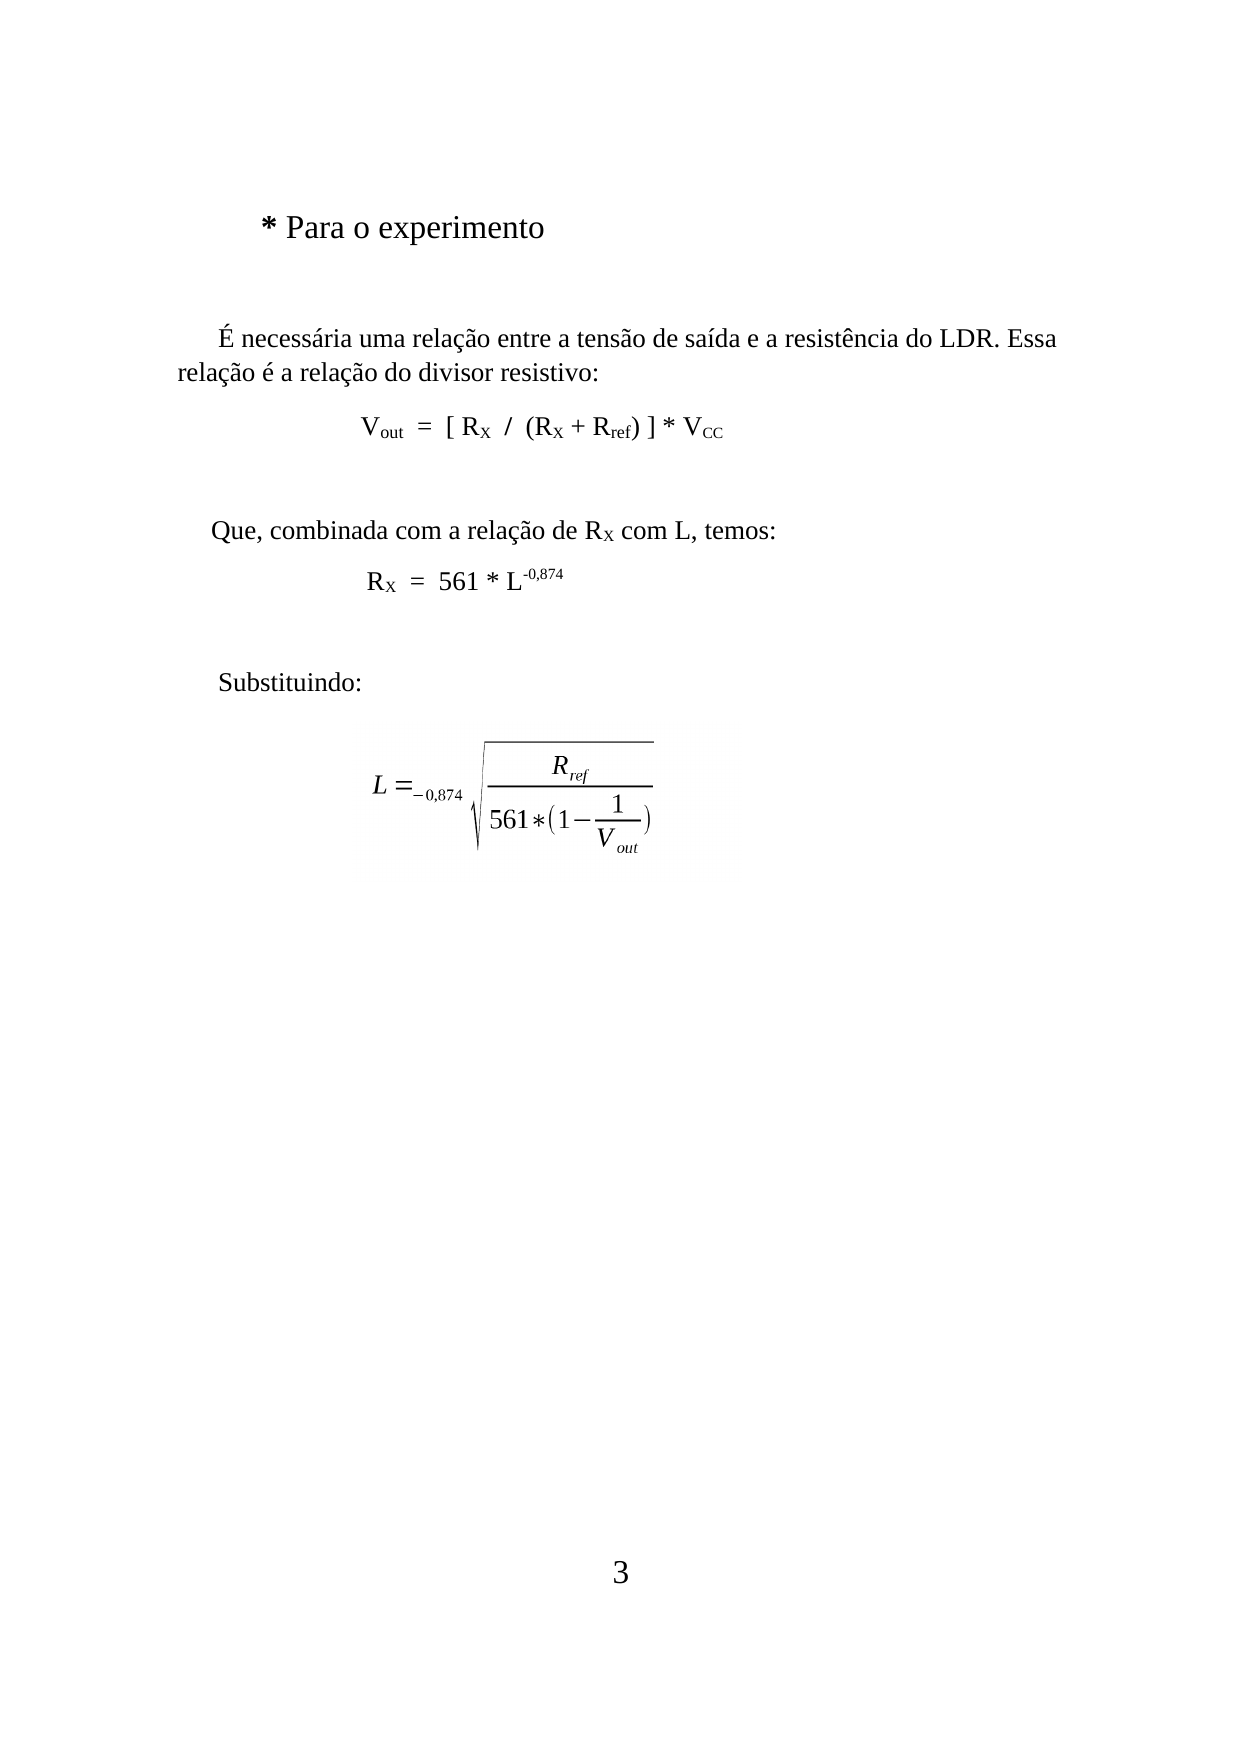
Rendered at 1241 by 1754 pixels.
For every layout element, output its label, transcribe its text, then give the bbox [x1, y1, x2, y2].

text É necessária uma relação entre a tensão de saída e a resistência do LDR. Essa relação é a relação do divisor resistivo: [177, 322, 1064, 387]
picture [352, 721, 743, 882]
text 3 [177, 1552, 1064, 1591]
text Substituindo: [177, 667, 1064, 698]
text Que, combinada com a relação de RX com L, temos: [177, 514, 1064, 545]
text * Para o experimento [177, 207, 1064, 246]
text RX = 561 * L-0,874 [177, 565, 1064, 596]
list Vout = [ RX / (RX + Rref) ] * VCC [215, 407, 1064, 443]
